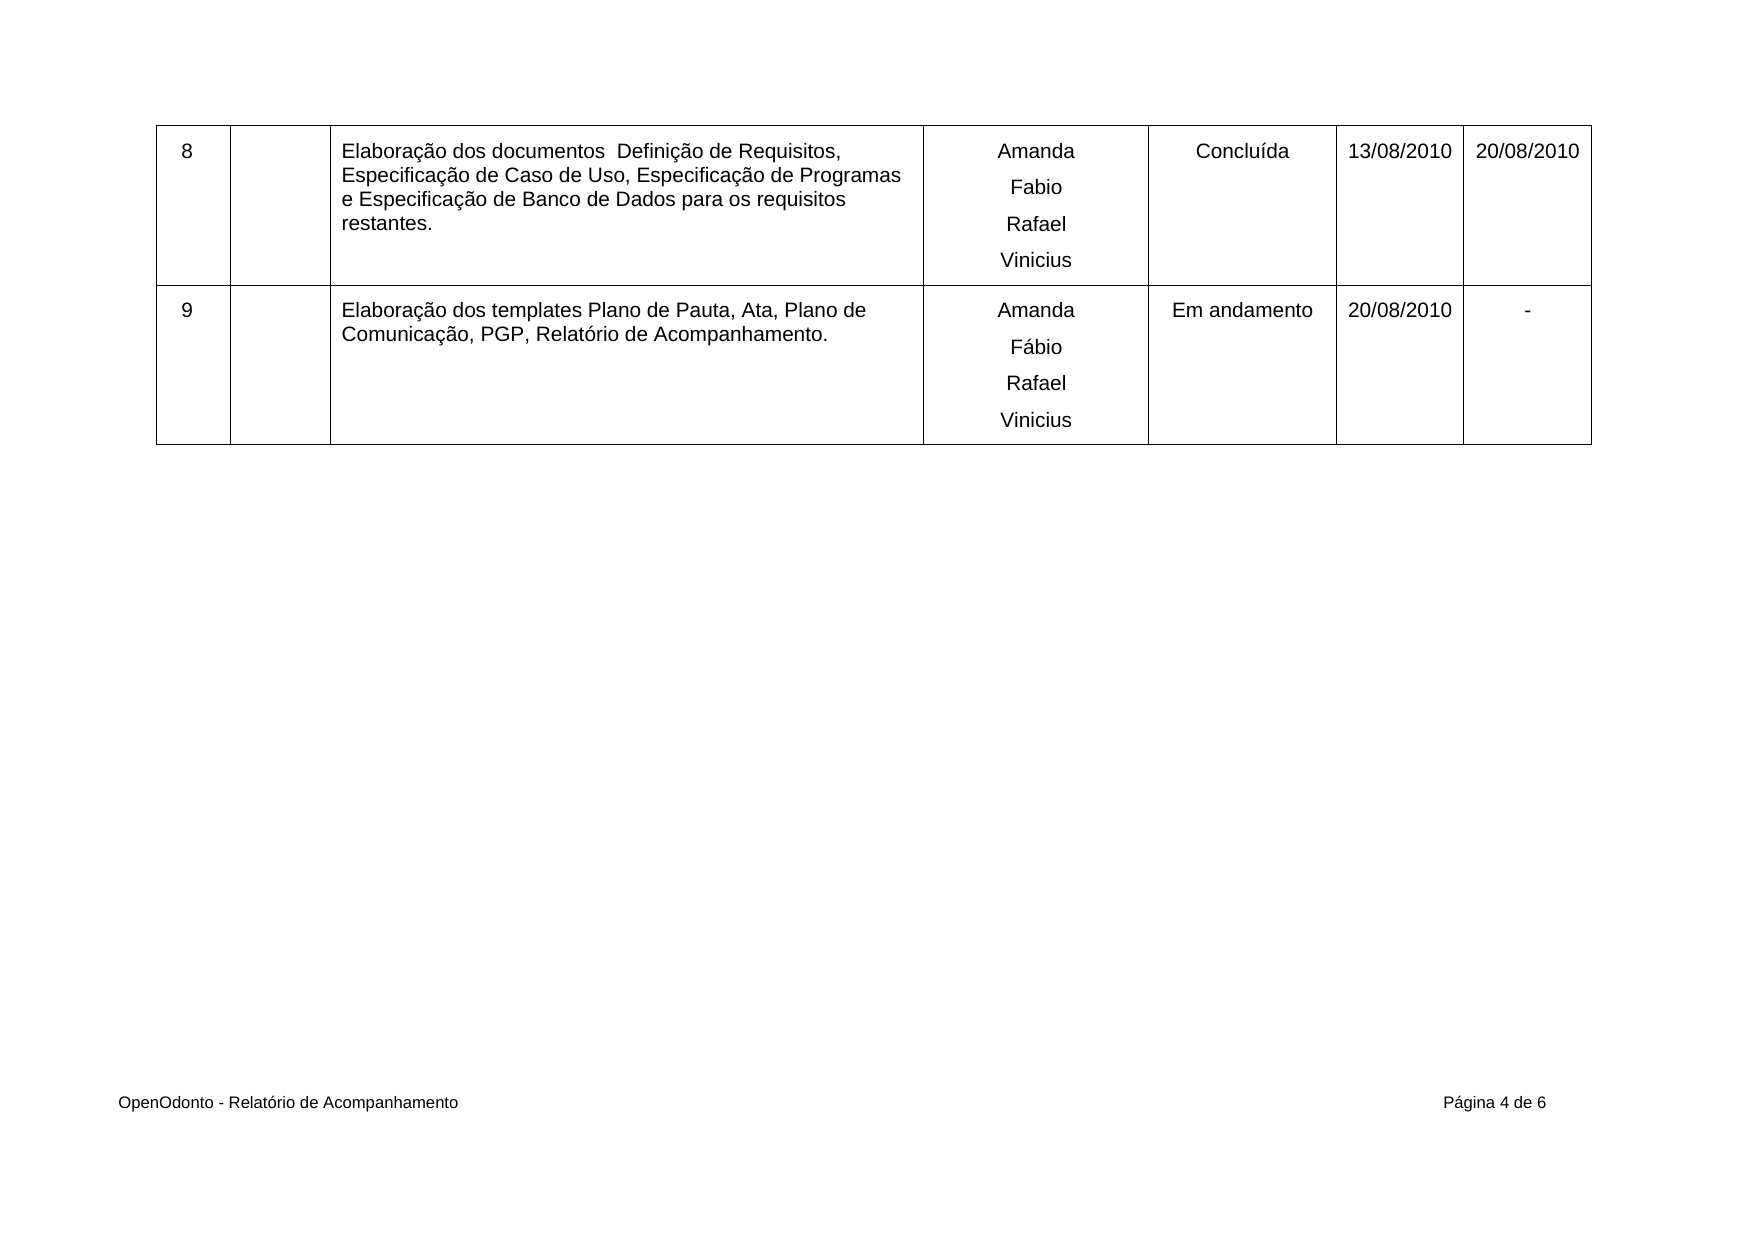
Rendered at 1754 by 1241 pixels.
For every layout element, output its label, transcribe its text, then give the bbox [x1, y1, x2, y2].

table_cell Elaboração dos documentos Definição de Requisitos, Especificação de Caso de Uso, Especificação de Programas e Especificação de Banco de Dados para os requisitos restantes. [331, 126, 923, 284]
table_cell 9 [157, 286, 230, 444]
table_cell Elaboração dos templates Plano de Pauta, Ata, Plano de Comunicação, PGP, Relatório de Acompanhamento. [331, 286, 923, 444]
table_cell 13/08/2010 [1337, 126, 1463, 284]
table_cell Concluída [1149, 126, 1336, 284]
table_cell [231, 126, 330, 284]
table_cell 20/08/2010 [1464, 126, 1591, 284]
table_cell - [1464, 286, 1591, 444]
table_cell 20/08/2010 [1337, 286, 1463, 444]
table_cell Amanda Fabio Rafael Vinicius [924, 126, 1148, 284]
table_cell 8 [157, 126, 230, 284]
table_cell Amanda Fábio Rafael Vinicius [924, 286, 1148, 444]
table_cell [231, 286, 330, 444]
table_cell Em andamento [1149, 286, 1336, 444]
